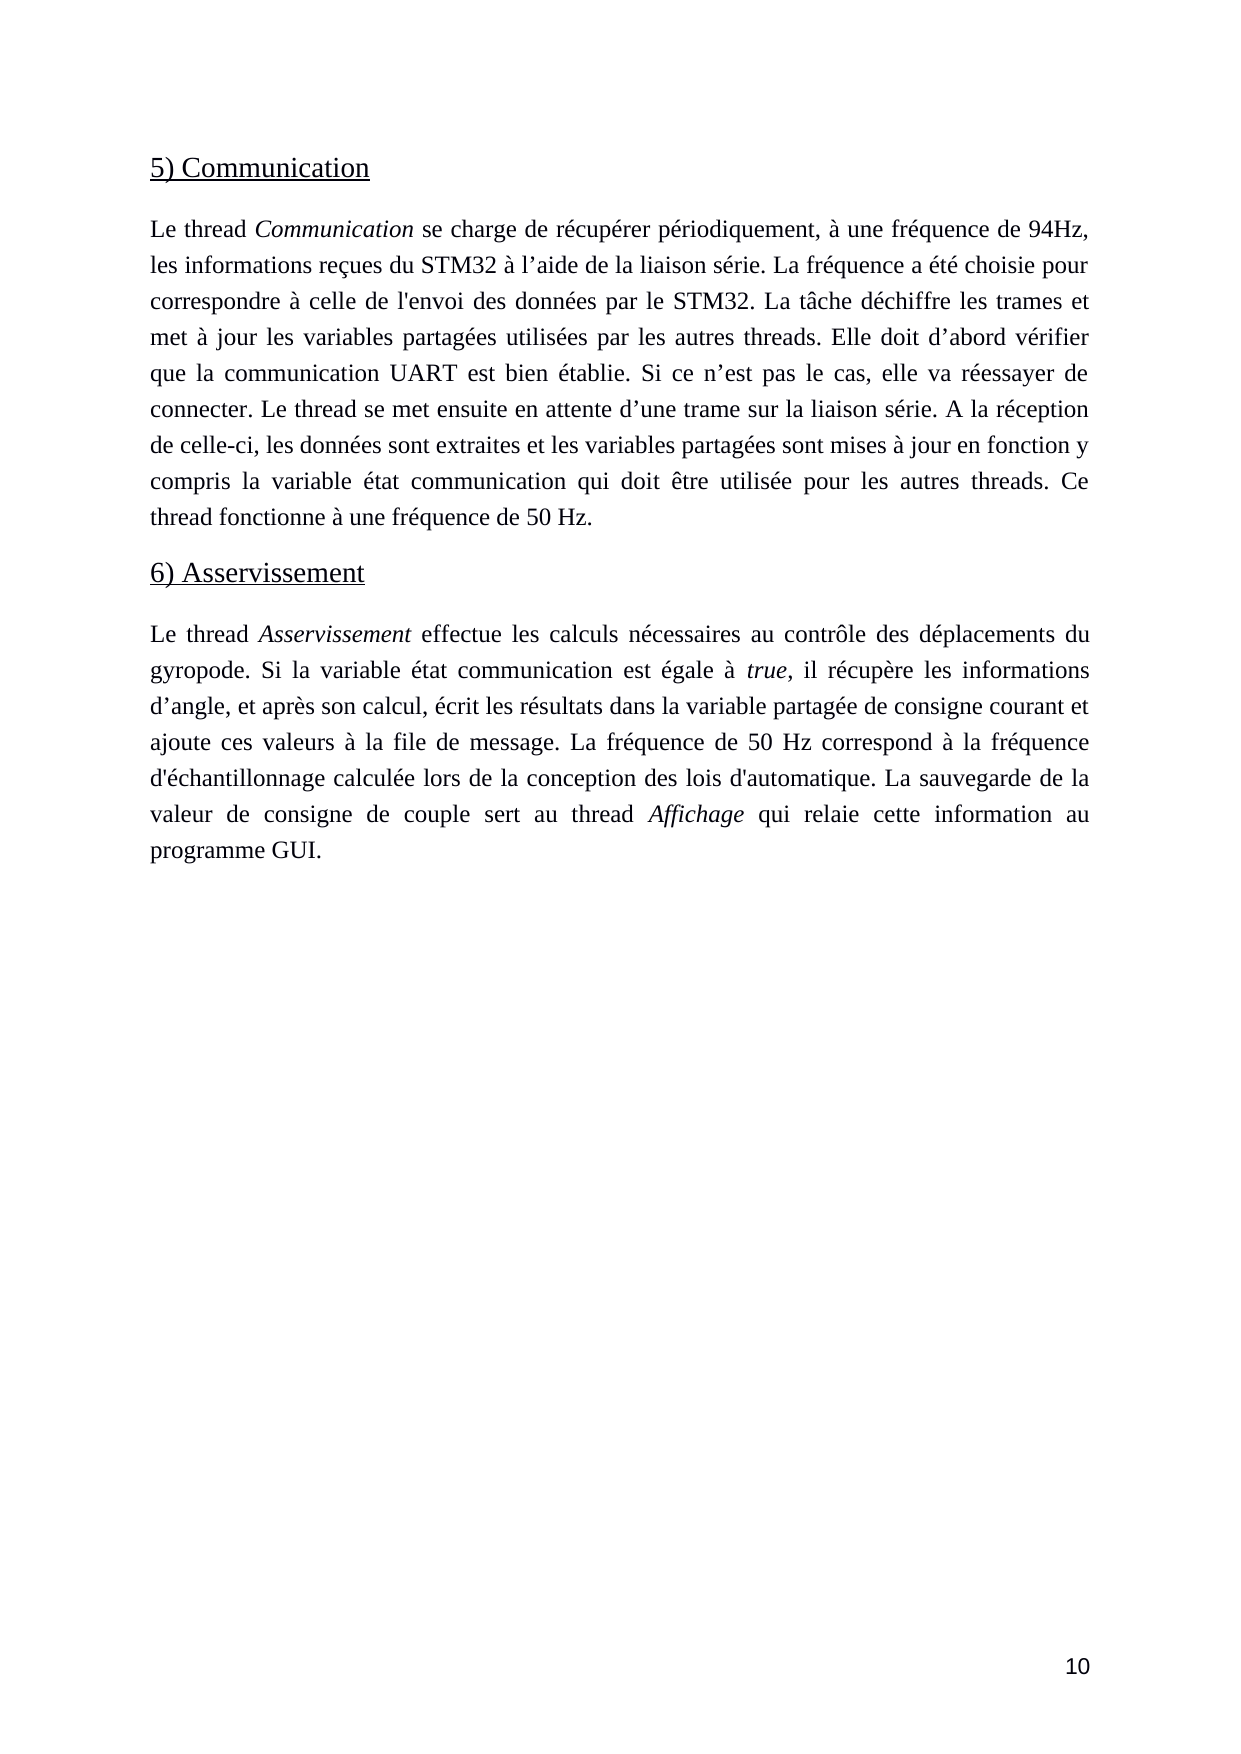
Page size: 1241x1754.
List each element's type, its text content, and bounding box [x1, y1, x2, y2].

text Le thread Asservissement effectue les calculs nécessaires au contrôle des déplacements du gyropode. Si la variable état communication est égale à true, il récupère les informations d’angle, et après son calcul, écrit les résultats dans la variable partagée de consigne courant et ajoute ces valeurs à la file de message. La fréquence de 50 Hz correspond à la fréquence d'échantillonnage calculée lors de la conception des lois d'automatique. La sauvegarde de la valeur de consigne de couple sert au thread Affichage qui relaie cette information au programme GUI. [150, 619, 1090, 864]
text 5) Communication [150, 150, 1090, 183]
text Le thread Communication se charge de récupérer périodiquement, à une fréquence de 94Hz, les informations reçues du STM32 à l’aide de la liaison série. La fréquence a été choisie pour correspondre à celle de l'envoi des données par le STM32. La tâche déchiffre les trames et met à jour les variables partagées utilisées par les autres threads. Elle doit d’abord vérifier que la communication UART est bien établie. Si ce n’est pas le cas, elle va réessayer de connecter. Le thread se met ensuite en attente d’une trame sur la liaison série. A la réception de celle-ci, les données sont extraites et les variables partagées sont mises à jour en fonction y compris la variable état communication qui doit être utilisée pour les autres threads. Ce thread fonctionne à une fréquence de 50 Hz. [150, 214, 1090, 531]
text 6) Asservissement [150, 555, 1090, 588]
